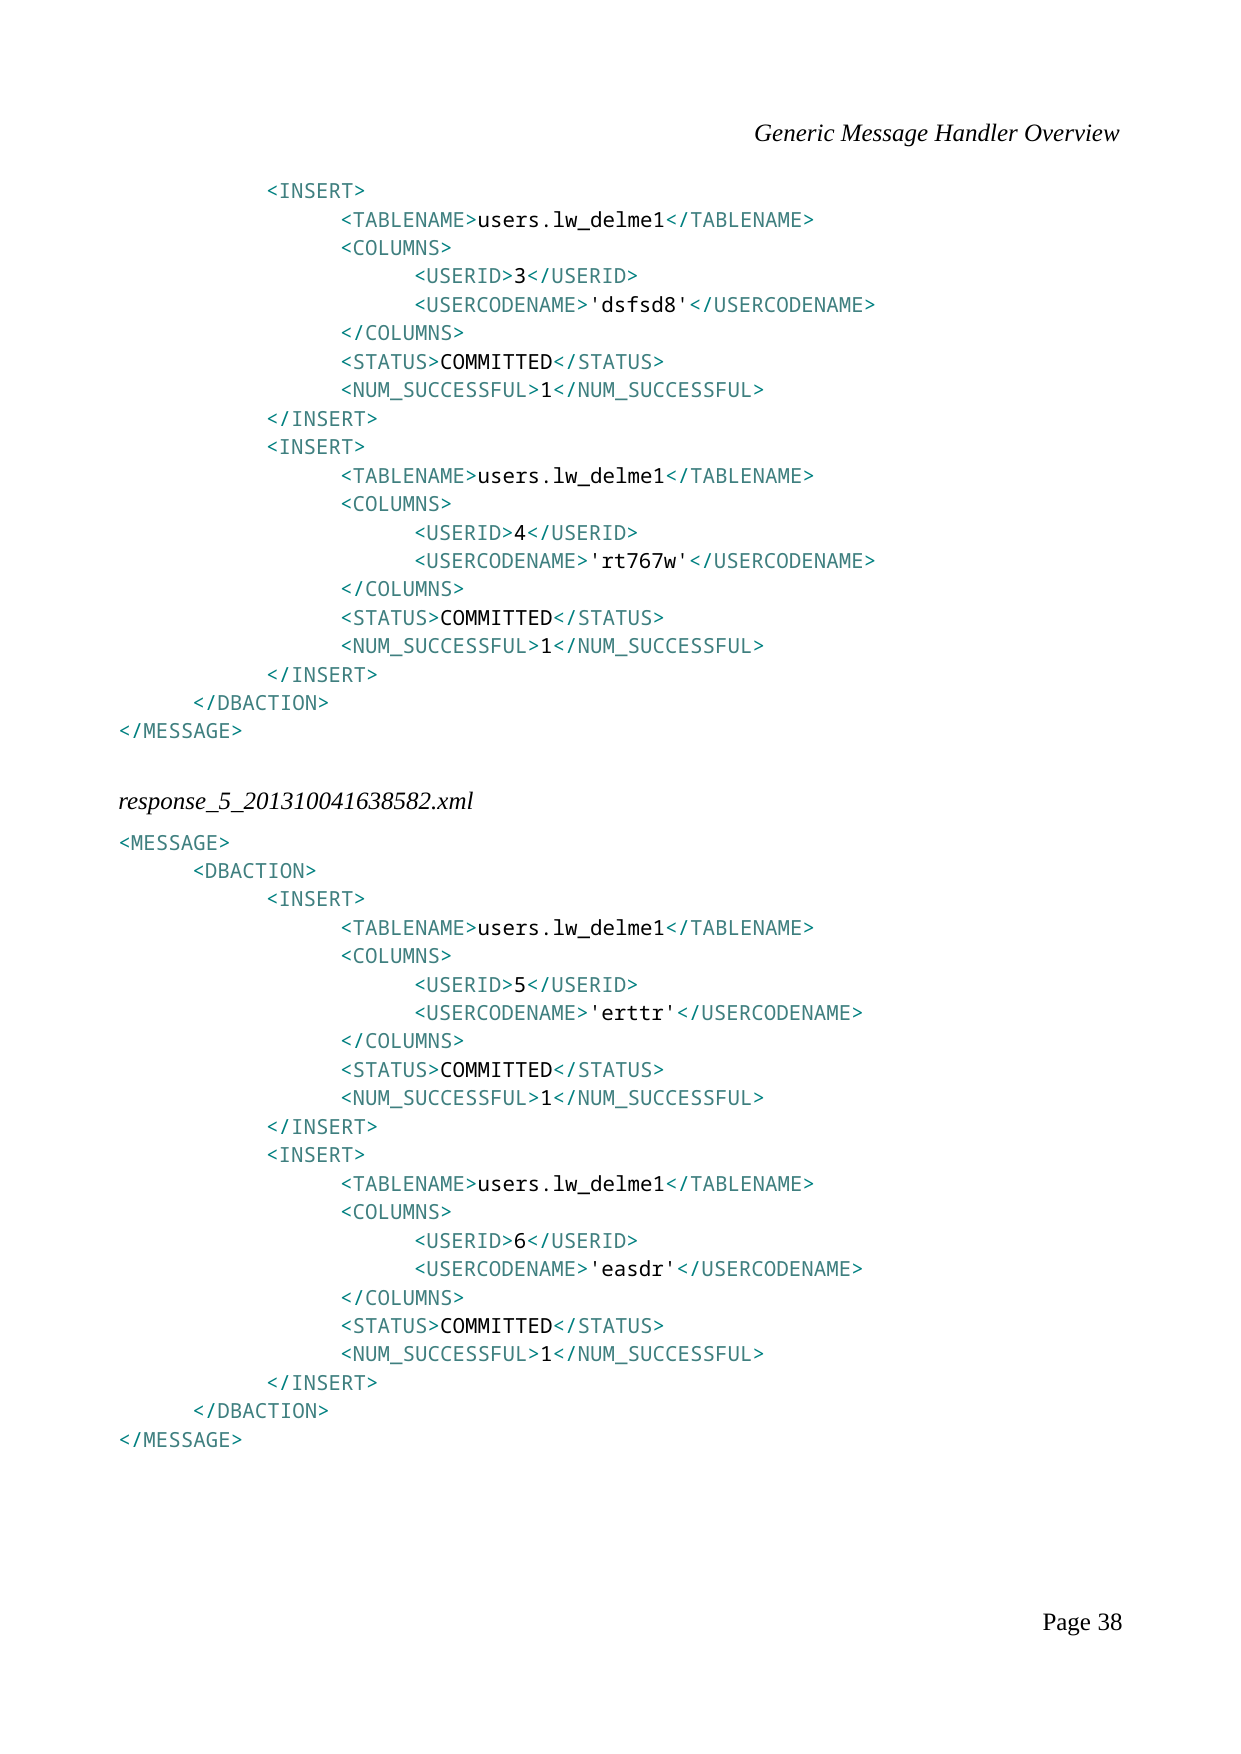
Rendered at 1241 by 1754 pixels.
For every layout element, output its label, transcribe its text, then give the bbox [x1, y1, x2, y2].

text <STATUS>COMMITTED</STATUS> [118, 603, 1122, 631]
text </INSERT> [118, 1368, 1122, 1396]
text <COLUMNS> [118, 941, 1122, 970]
text <COLUMNS> [118, 233, 1122, 262]
text <TABLENAME>users.lw_delme1</TABLENAME> [118, 205, 1122, 233]
text <STATUS>COMMITTED</STATUS> [118, 1055, 1122, 1083]
text <COLUMNS> [118, 489, 1122, 518]
text <TABLENAME>users.lw_delme1</TABLENAME> [118, 461, 1122, 489]
text </INSERT> [118, 404, 1122, 432]
text </INSERT> [118, 660, 1122, 688]
text <TABLENAME>users.lw_delme1</TABLENAME> [118, 1169, 1122, 1197]
text <INSERT> [118, 1140, 1122, 1169]
text <DBACTION> [118, 856, 1122, 884]
text <NUM_SUCCESSFUL>1</NUM_SUCCESSFUL> [118, 631, 1122, 660]
text <USERCODENAME>'rt767w'</USERCODENAME> [118, 546, 1122, 574]
text <USERCODENAME>'erttr'</USERCODENAME> [118, 998, 1122, 1027]
text </MESSAGE> [118, 717, 1122, 745]
text <MESSAGE> [118, 828, 1122, 856]
text <NUM_SUCCESSFUL>1</NUM_SUCCESSFUL> [118, 375, 1122, 404]
text <INSERT> [118, 176, 1122, 205]
text <INSERT> [118, 884, 1122, 913]
text </INSERT> [118, 1112, 1122, 1140]
text </DBACTION> [118, 688, 1122, 717]
text </COLUMNS> [118, 1027, 1122, 1055]
text <TABLENAME>users.lw_delme1</TABLENAME> [118, 913, 1122, 941]
text </COLUMNS> [118, 574, 1122, 603]
text </COLUMNS> [118, 318, 1122, 347]
text <COLUMNS> [118, 1197, 1122, 1226]
text <USERID>4</USERID> [118, 518, 1122, 546]
text </COLUMNS> [118, 1283, 1122, 1311]
text <STATUS>COMMITTED</STATUS> [118, 1311, 1122, 1339]
text </DBACTION> [118, 1396, 1122, 1425]
text <STATUS>COMMITTED</STATUS> [118, 347, 1122, 375]
text <USERCODENAME>'easdr'</USERCODENAME> [118, 1254, 1122, 1283]
text <USERID>6</USERID> [118, 1226, 1122, 1254]
text <USERCODENAME>'dsfsd8'</USERCODENAME> [118, 290, 1122, 318]
text </MESSAGE> [118, 1425, 1122, 1453]
text response_5_201310041638582.xml [118, 786, 1122, 815]
text <USERID>5</USERID> [118, 970, 1122, 998]
text <NUM_SUCCESSFUL>1</NUM_SUCCESSFUL> [118, 1339, 1122, 1368]
text <INSERT> [118, 432, 1122, 461]
text <NUM_SUCCESSFUL>1</NUM_SUCCESSFUL> [118, 1083, 1122, 1112]
text <USERID>3</USERID> [118, 262, 1122, 290]
